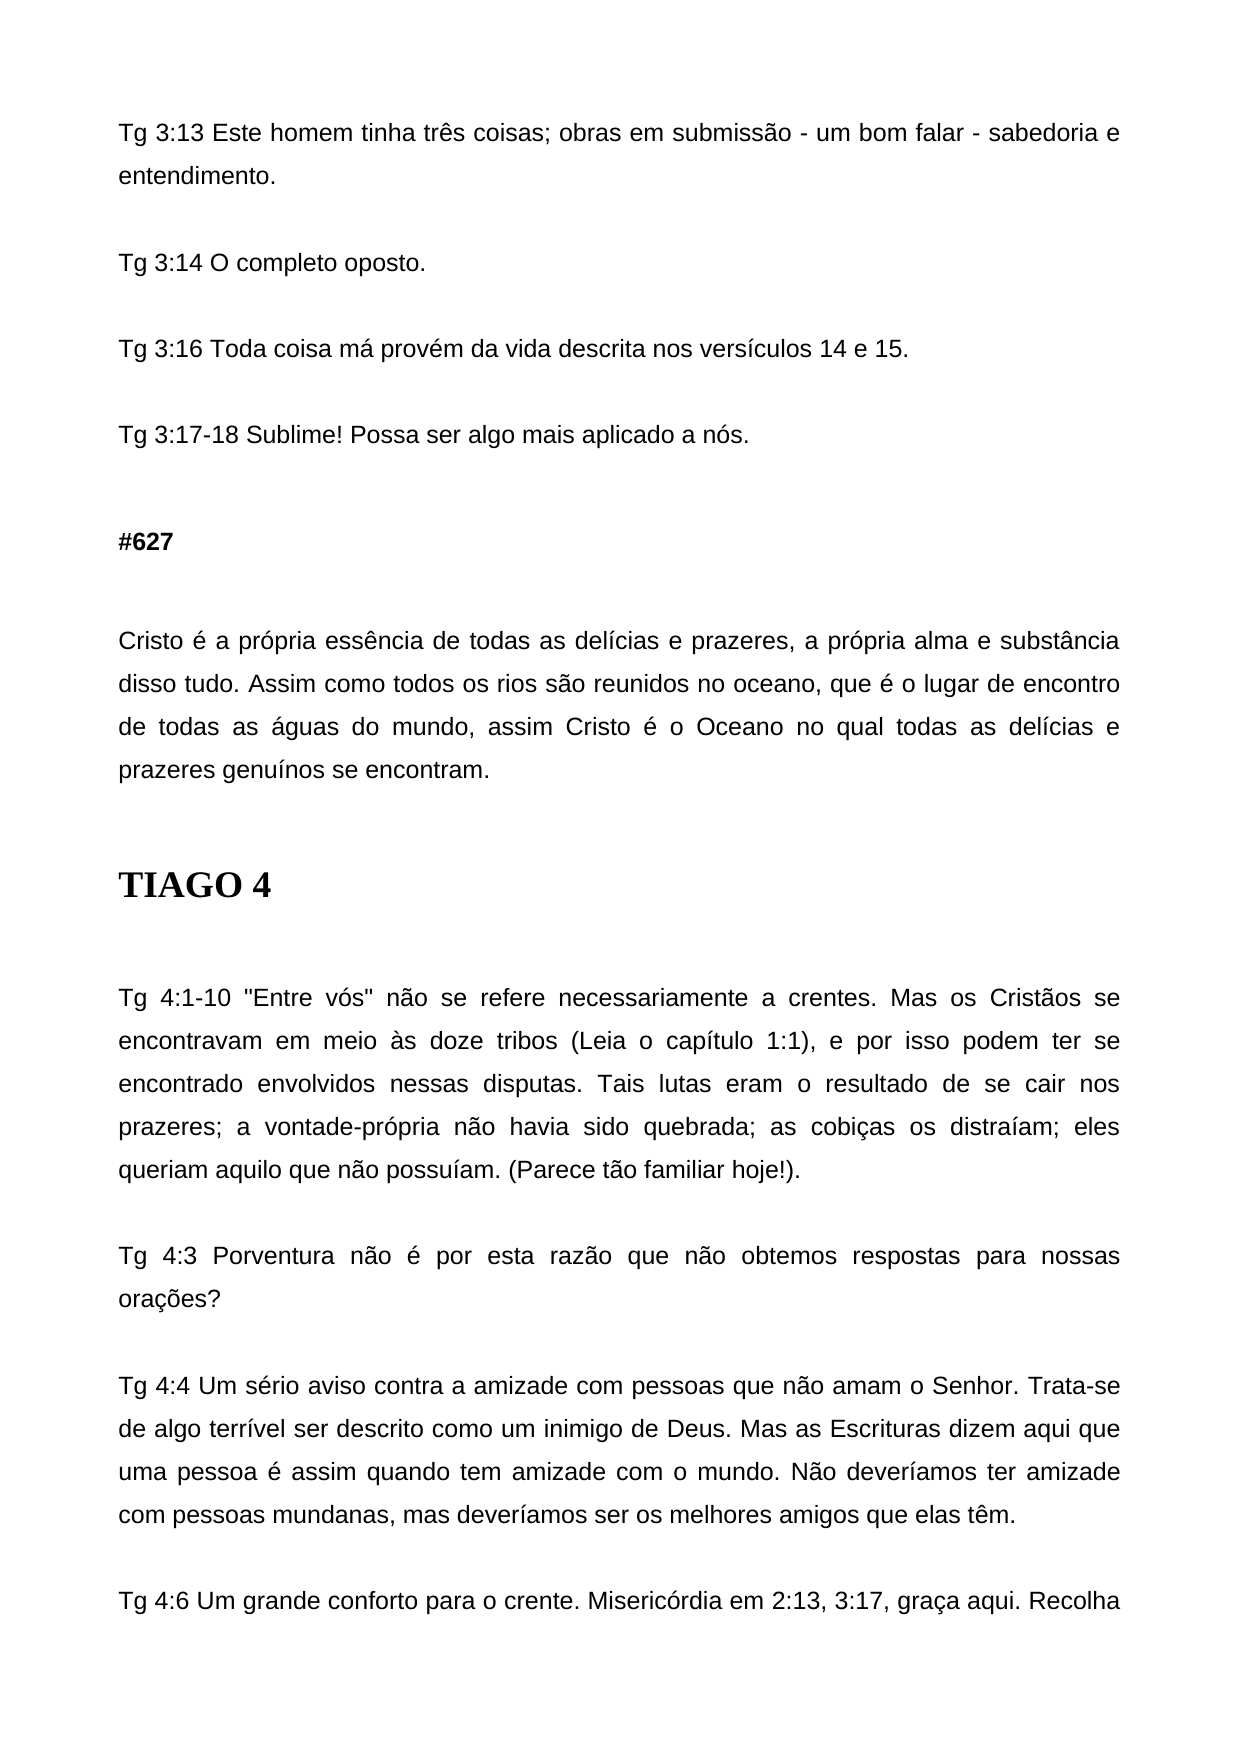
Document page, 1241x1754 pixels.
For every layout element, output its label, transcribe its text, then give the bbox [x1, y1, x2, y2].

text Tg 4:6 Um grande conforto para o crente. Misericórdia em 2:13, 3:17, graça aqui. Recolha [118, 1586, 1122, 1615]
text Tg 4:3 Porventura não é por esta razão que não obtemos respostas para nossas orações? [118, 1241, 1122, 1313]
text Tg 4:4 Um sério aviso contra a amizade com pessoas que não amam o Senhor. Trata-se de algo terrível ser descrito como um inimigo de Deus. Mas as Escrituras dizem aqui que uma pessoa é assim quando tem amizade com o mundo. Não deveríamos ter amizade com pessoas mundanas, mas deveríamos ser os melhores amigos que elas têm. [118, 1371, 1122, 1529]
text Tg 3:14 O completo oposto. [118, 247, 1122, 276]
text Tg 3:16 Toda coisa má provém da vida descrita nos versículos 14 e 15. [118, 334, 1122, 362]
text Cristo é a própria essência de todas as delícias e prazeres, a própria alma e substância disso tudo. Assim como todos os rios são reunidos no oceano, que é o lugar de encontro de todas as águas do mundo, assim Cristo é o Oceano no qual todas as delícias e prazeres genuínos se encontram. [118, 626, 1122, 784]
text Tg 4:1-10 "Entre vós" não se refere necessariamente a crentes. Mas os Cristãos se encontravam em meio às doze tribos (Leia o capítulo 1:1), e por isso podem ter se encontrado envolvidos nessas disputas. Tais lutas eram o resultado de se cair nos prazeres; a vontade-própria não havia sido quebrada; as cobiças os distraíam; eles queriam aquilo que não possuíam. (Parece tão familiar hoje!). [118, 983, 1122, 1184]
subtitle TIAGO 4 [118, 862, 1122, 905]
subtitle #627 [118, 527, 1122, 556]
text Tg 3:17-18 Sublime! Possa ser algo mais aplicado a nós. [118, 420, 1122, 449]
text Tg 3:13 Este homem tinha três coisas; obras em submissão - um bom falar - sabedoria e entendimento. [118, 118, 1122, 190]
